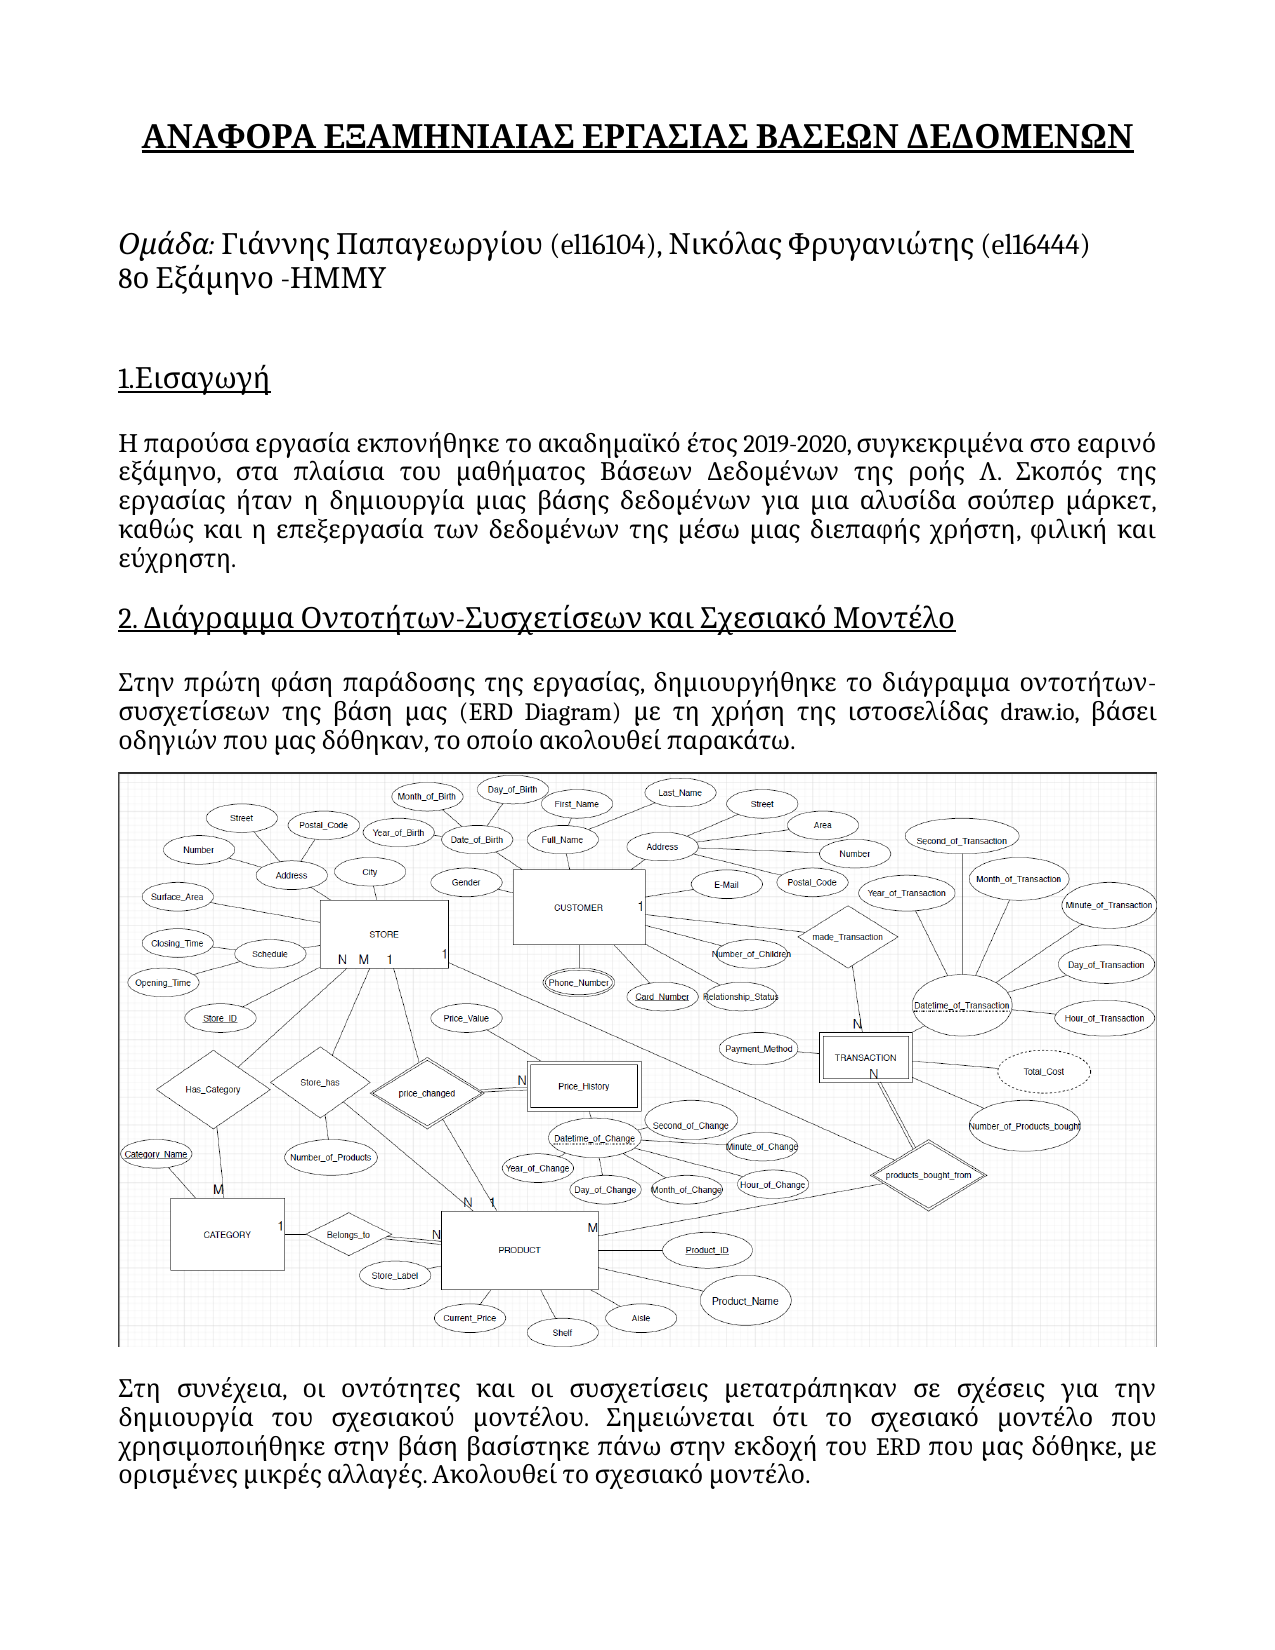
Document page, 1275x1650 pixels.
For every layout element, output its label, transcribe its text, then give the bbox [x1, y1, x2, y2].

text Ομάδα: Γιάννης Παπαγεωργίου (el16104), Νικόλας Φρυγανιώτης (el16444) [118, 228, 1157, 262]
text 1.Εισαγωγή [118, 362, 1157, 396]
text ΑΝΑΦΟΡΑ ΕΞΑΜΗΝΙΑΙΑΣ ΕΡΓΑΣΙΑΣ ΒΑΣΕΩΝ ΔΕΔΟΜΕΝΩΝ [118, 118, 1157, 156]
picture [118, 772, 1157, 1347]
text Στην πρώτη φάση παράδοσης της εργασίας, δημιουργήθηκε το διάγραμμα οντοτήτων-συσχετίσεων της βάση μας (ERD Diagram) με τη χρήση της ιστοσελίδας draw.io, βάσει οδηγιών που μας δόθηκαν, το οποίο ακολουθεί παρακάτω. [118, 669, 1157, 755]
text 8ο Εξάμηνο -ΗΜΜΥ [118, 262, 1157, 295]
text Στη συνέχεια, οι οντότητες και οι συσχετίσεις μετατράπηκαν σε σχέσεις για την δημιουργία του σχεσιακού μοντέλου. Σημειώνεται ότι το σχεσιακό μοντέλο που χρησιμοποιήθηκε στην βάση βασίστηκε πάνω στην εκδοχή του ERD που μας δόθηκε, με ορισμένες μικρές αλλαγές. Ακολουθεί το σχεσιακό μοντέλο. [118, 1375, 1157, 1490]
text 2. Διάγραμμα Οντοτήτων-Συσχετίσεων και Σχεσιακό Μοντέλο [118, 602, 1157, 636]
text Η παρούσα εργασία εκπονήθηκε το ακαδημαϊκό έτος 2019-2020, συγκεκριμένα στο εαρινό εξάμηνο, στα πλαίσια του μαθήματος Βάσεων Δεδομένων της ροής Λ. Σκοπός της εργασίας ήταν η δημιουργία μιας βάσης δεδομένων για μια αλυσίδα σούπερ μάρκετ, καθώς και η επεξεργασία των δεδομένων της μέσω μιας διεπαφής χρήστη, φιλική και εύχρηστη. [118, 429, 1157, 573]
